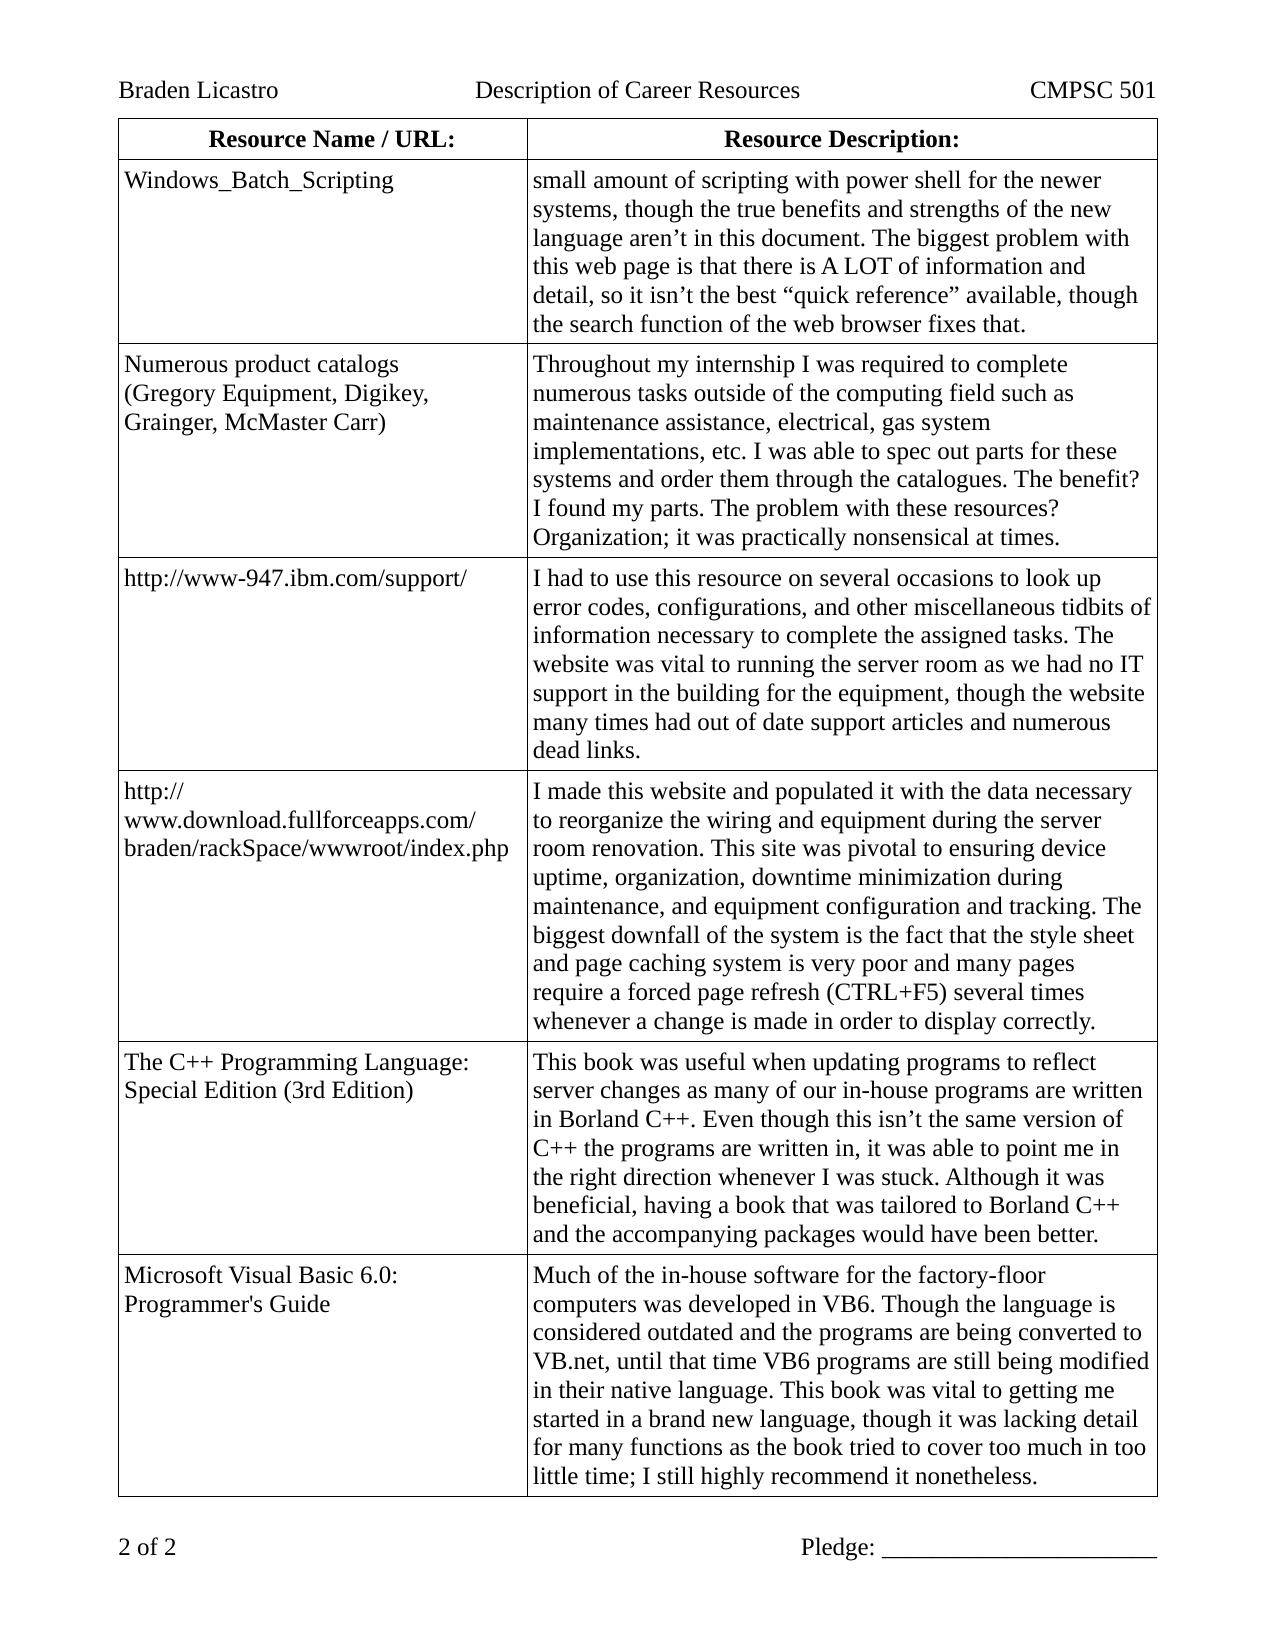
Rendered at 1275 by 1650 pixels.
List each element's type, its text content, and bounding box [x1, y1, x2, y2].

table_cell Throughout my internship I was required to complete numerous tasks outside of the computing field such as maintenance assistance, electrical, gas system implementations, etc. I was able to spec out parts for these systems and order them through the catalogues. The benefit? I found my parts. The problem with these resources? Organization; it was practically nonsensical at times. [528, 344, 1157, 557]
table_cell Much of the in-house software for the factory-floor computers was developed in VB6. Though the language is considered outdated and the programs are being converted to VB.net, until that time VB6 programs are still being modified in their native language. This book was vital to getting me started in a brand new language, though it was lacking detail for many functions as the book tried to cover too much in too little time; I still highly recommend it nonetheless. [528, 1255, 1157, 1496]
table_cell http://www.download.fullforceapps.com/braden/rackSpace/wwwroot/index.php [119, 771, 527, 1041]
table_cell http://www-947.ibm.com/support/ [119, 558, 527, 770]
table_cell small amount of scripting with power shell for the newer systems, though the true benefits and strengths of the new language aren’t in this document. The biggest problem with this web page is that there is A LOT of information and detail, so it isn’t the best “quick reference” available, though the search function of the web browser fixes that. [528, 160, 1157, 343]
table_header Resource Description: [528, 119, 1157, 159]
table_cell Numerous product catalogs (Gregory Equipment, Digikey, Grainger, McMaster Carr) [119, 344, 527, 557]
table_cell This book was useful when updating programs to reflect server changes as many of our in-house programs are written in Borland C++. Even though this isn’t the same version of C++ the programs are written in, it was able to point me in the right direction whenever I was stuck. Although it was beneficial, having a book that was tailored to Borland C++ and the accompanying packages would have been better. [528, 1042, 1157, 1254]
table_cell I had to use this resource on several occasions to look up error codes, configurations, and other miscellaneous tidbits of information necessary to complete the assigned tasks. The website was vital to running the server room as we had no IT support in the building for the equipment, though the website many times had out of date support articles and numerous dead links. [528, 558, 1157, 770]
table_cell I made this website and populated it with the data necessary to reorganize the wiring and equipment during the server room renovation. This site was pivotal to ensuring device uptime, organization, downtime minimization during maintenance, and equipment configuration and tracking. The biggest downfall of the system is the fact that the style sheet and page caching system is very poor and many pages require a forced page refresh (CTRL+F5) several times whenever a change is made in order to display correctly. [528, 771, 1157, 1041]
table_header Resource Name / URL: [119, 119, 527, 159]
table_cell The C++ Programming Language: Special Edition (3rd Edition) [119, 1042, 527, 1254]
table_cell Microsoft Visual Basic 6.0: Programmer's Guide [119, 1255, 527, 1496]
table_cell Windows_Batch_Scripting [119, 160, 527, 343]
